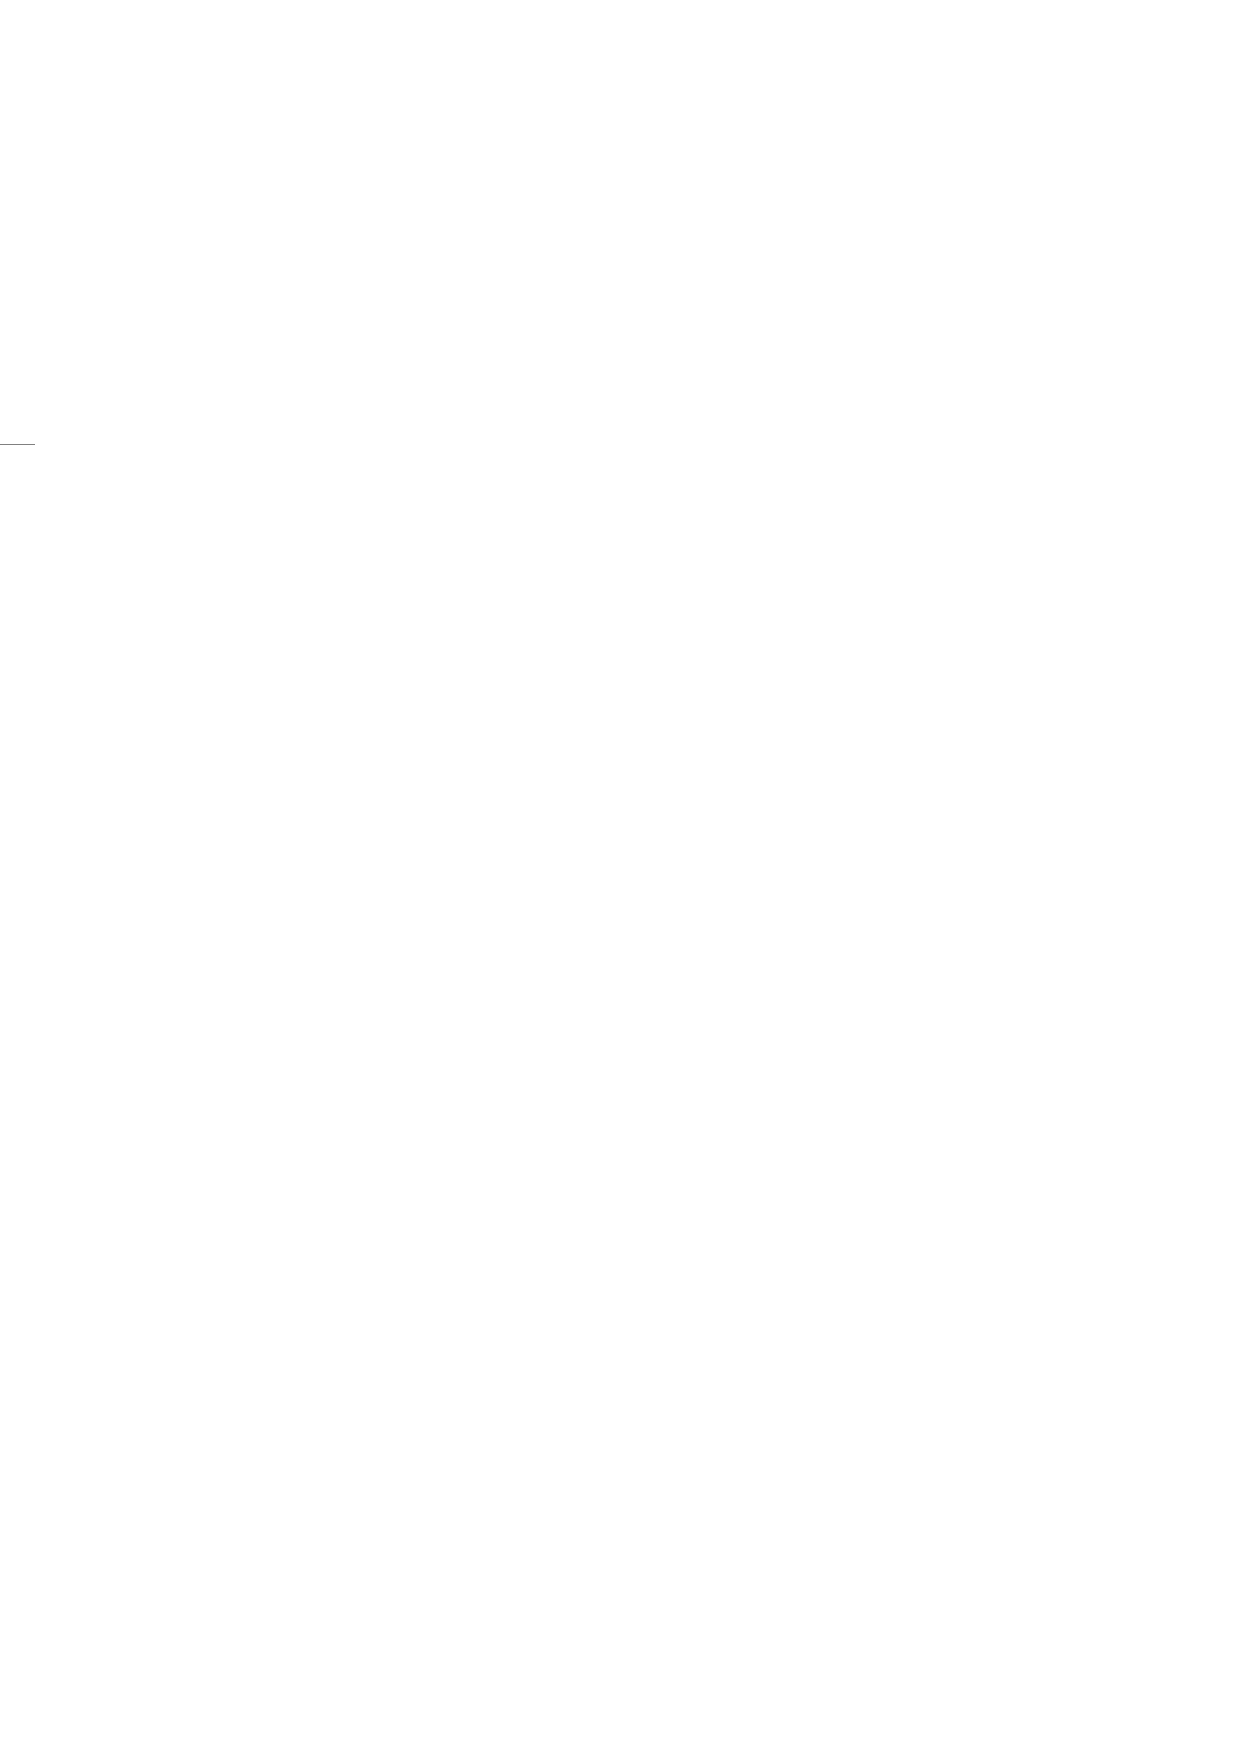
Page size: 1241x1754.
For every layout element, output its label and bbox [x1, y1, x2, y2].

table_cell [177, 280, 679, 309]
table_cell [177, 204, 679, 223]
table_header [165, 597, 178, 625]
table_cell [30, 539, 165, 568]
table_header [178, 510, 650, 539]
table_cell [177, 309, 679, 338]
table_cell [178, 568, 650, 597]
table_cell [679, 482, 1122, 510]
table_cell [679, 424, 1122, 453]
table_cell [165, 625, 178, 654]
table_header [165, 510, 178, 539]
table_header [30, 510, 165, 539]
table_header [177, 165, 679, 184]
table_header [177, 223, 679, 252]
table_header [178, 597, 1122, 625]
table_cell [178, 625, 1122, 654]
table_cell [165, 568, 178, 597]
table_cell [177, 252, 679, 280]
table_cell [30, 625, 165, 654]
table_cell [177, 185, 679, 204]
table_cell [178, 539, 650, 568]
table_cell [177, 338, 679, 367]
table_header [30, 597, 165, 625]
table_header [679, 367, 1122, 395]
table_cell [30, 568, 165, 597]
table_cell [679, 453, 1122, 482]
table_cell [165, 539, 178, 568]
table_cell [679, 395, 1122, 424]
